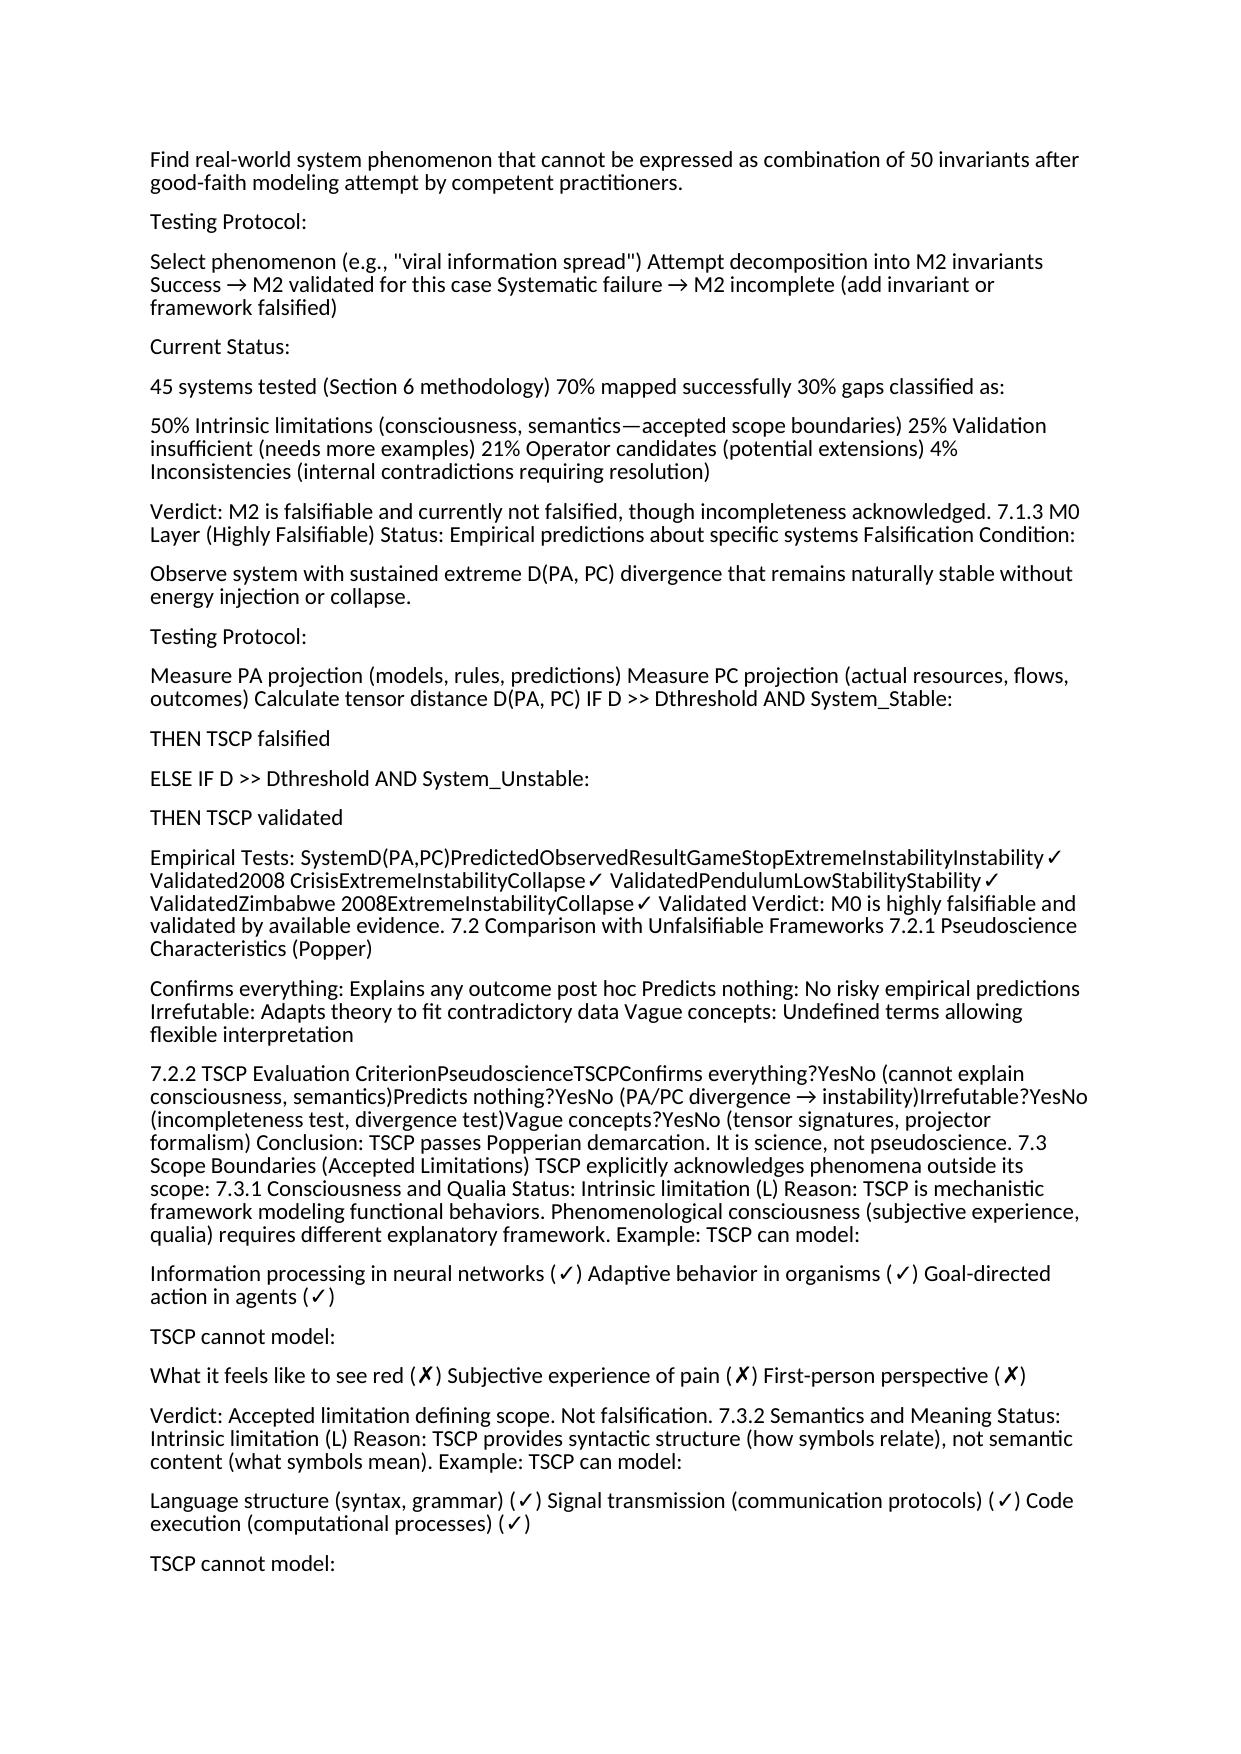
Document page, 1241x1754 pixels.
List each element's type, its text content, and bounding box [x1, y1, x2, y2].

text 7.2.2 TSCP Evaluation CriterionPseudoscienceTSCPConfirms everything?YesNo (cannot explain consciousness, semantics)Predicts nothing?YesNo (PA/PC divergence → instability)Irrefutable?YesNo (incompleteness test, divergence test)Vague concepts?YesNo (tensor signatures, projector formalism) Conclusion: TSCP passes Popperian demarcation. It is science, not pseudoscience. 7.3 Scope Boundaries (Accepted Limitations) TSCP explicitly acknowledges phenomena outside its scope: 7.3.1 Consciousness and Qualia Status: Intrinsic limitation (L) Reason: TSCP is mechanistic framework modeling functional behaviors. Phenomenological consciousness (subjective experience, qualia) requires different explanatory framework. Example: TSCP can model: [150, 1064, 1090, 1248]
text Measure PA projection (models, rules, predictions) Measure PC projection (actual resources, flows, outcomes) Calculate tensor distance D(PA, PC) IF D >> Dthreshold AND System_Stable: [150, 667, 1090, 712]
text TSCP cannot model: [150, 1554, 1090, 1577]
text THEN TSCP validated [150, 808, 1090, 831]
text THEN TSCP falsified [150, 729, 1090, 752]
text Select phenomenon (e.g., "viral information spread") Attempt decomposition into M2 invariants Success → M2 validated for this case Systematic failure → M2 incomplete (add invariant or framework falsified) [150, 252, 1090, 321]
text Testing Protocol: [150, 212, 1090, 235]
text Language structure (syntax, grammar) (✓) Signal transmission (communication protocols) (✓) Code execution (computational processes) (✓) [150, 1492, 1090, 1537]
text Information processing in neural networks (✓) Adaptive behavior in organisms (✓) Goal-directed action in agents (✓) [150, 1264, 1090, 1310]
text What it feels like to see red (✗) Subjective experience of pain (✗) First-person perspective (✗) [150, 1367, 1090, 1389]
text ELSE IF D >> Dthreshold AND System_Unstable: [150, 769, 1090, 792]
text 50% Intrinsic limitations (consciousness, semantics—accepted scope boundaries) 25% Validation insufficient (needs more examples) 21% Operator candidates (potential extensions) 4% Inconsistencies (internal contradictions requiring resolution) [150, 417, 1090, 485]
text Current Status: [150, 337, 1090, 360]
text Testing Protocol: [150, 627, 1090, 650]
text Verdict: M2 is falsifiable and currently not falsified, though incompleteness acknowledged. 7.1.3 M0 Layer (Highly Falsifiable) Status: Empirical predictions about specific systems Falsification Condition: [150, 502, 1090, 548]
text TSCP cannot model: [150, 1327, 1090, 1350]
text 45 systems tested (Section 6 methodology) 70% mapped successfully 30% gaps classified as: [150, 377, 1090, 400]
text Observe system with sustained extreme D(PA, PC) divergence that remains naturally stable without energy injection or collapse. [150, 564, 1090, 610]
text Confirms everything: Explains any outcome post hoc Predicts nothing: No risky empirical predictions Irrefutable: Adapts theory to fit contradictory data Vague concepts: Undefined terms allowing flexible interpretation [150, 979, 1090, 1048]
text Find real-world system phenomenon that cannot be expressed as combination of 50 invariants after good-faith modeling attempt by competent practitioners. [150, 150, 1090, 196]
text Verdict: Accepted limitation defining scope. Not falsification. 7.3.2 Semantics and Meaning Status: Intrinsic limitation (L) Reason: TSCP provides syntactic structure (how symbols relate), not semantic content (what symbols mean). Example: TSCP can model: [150, 1406, 1090, 1475]
text Empirical Tests: SystemD(PA,PC)PredictedObservedResultGameStopExtremeInstabilityInstability✓ Validated2008 CrisisExtremeInstabilityCollapse✓ ValidatedPendulumLowStabilityStability✓ ValidatedZimbabwe 2008ExtremeInstabilityCollapse✓ Validated Verdict: M0 is highly falsifiable and validated by available evidence. 7.2 Comparison with Unfalsifiable Frameworks 7.2.1 Pseudoscience Characteristics (Popper) [150, 848, 1090, 962]
